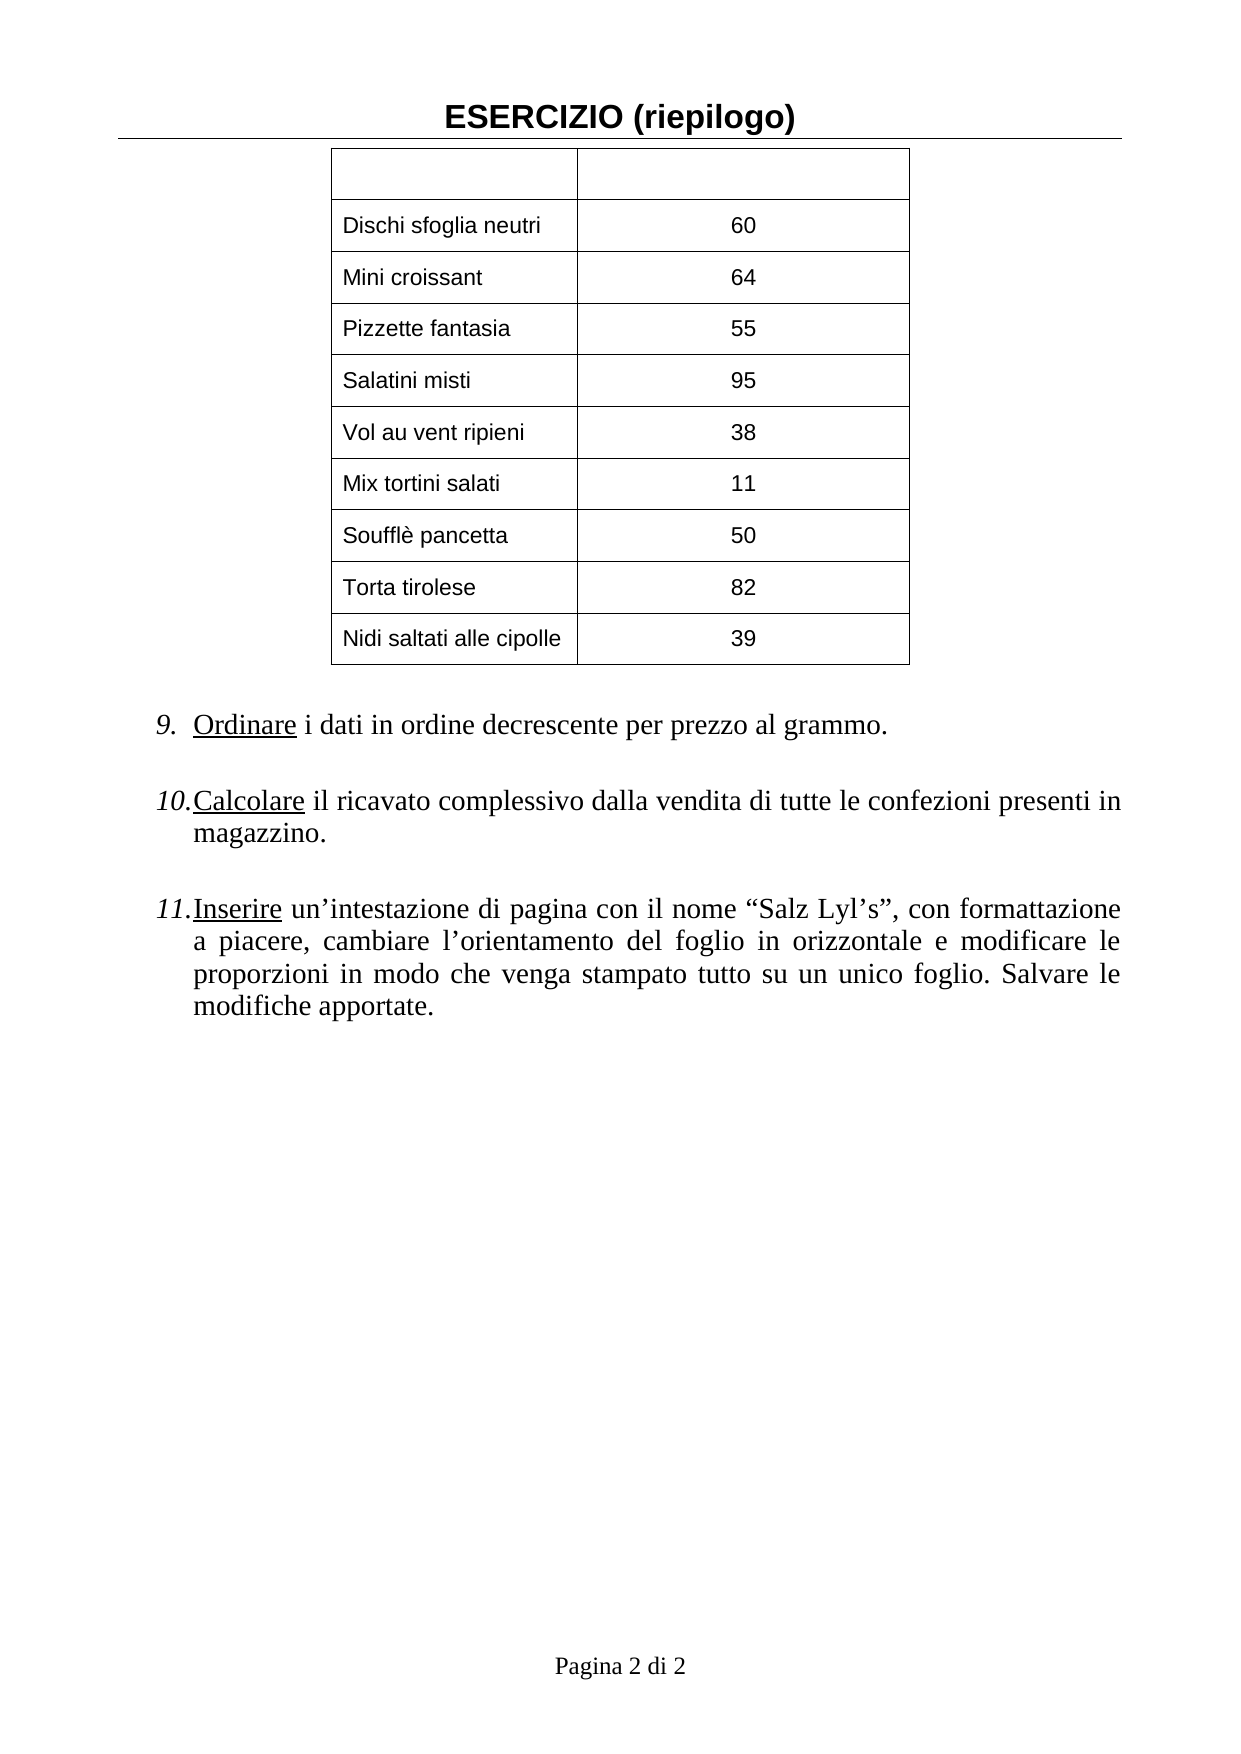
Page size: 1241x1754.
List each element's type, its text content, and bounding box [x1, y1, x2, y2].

table_cell 39 [578, 614, 909, 664]
list Calcolare il ricavato complessivo dalla vendita di tutte le confezioni presenti in magazzino. [156, 784, 1122, 849]
table_cell 82 [578, 562, 909, 613]
list Inserire un’intestazione di pagina con il nome “Salz Lyl’s”, con formattazione a piacere, cambiare l’orientamento del foglio in orizzontale e modificare le proporzioni in modo che venga stampato tutto su un unico foglio. Salvare le modifiche apportate. [156, 892, 1122, 1022]
table_cell Soufflè pancetta [332, 510, 577, 561]
table_cell Dischi sfoglia neutri [332, 200, 577, 251]
table_cell 95 [578, 355, 909, 406]
table_cell 55 [578, 304, 909, 354]
table_cell Mini croissant [332, 252, 577, 303]
list Ordinare i dati in ordine decrescente per prezzo al grammo. [156, 709, 1122, 741]
table_cell 50 [578, 510, 909, 561]
table_cell Mix tortini salati [332, 459, 577, 509]
table_cell 60 [578, 200, 909, 251]
table_cell Nidi saltati alle cipolle [332, 614, 577, 664]
table_cell 38 [578, 407, 909, 458]
table_header [578, 149, 909, 199]
table_header [332, 149, 577, 199]
table_cell Vol au vent ripieni [332, 407, 577, 458]
table_cell Pizzette fantasia [332, 304, 577, 354]
table_cell Salatini misti [332, 355, 577, 406]
table_cell Torta tirolese [332, 562, 577, 613]
table_cell 11 [578, 459, 909, 509]
table_cell 64 [578, 252, 909, 303]
